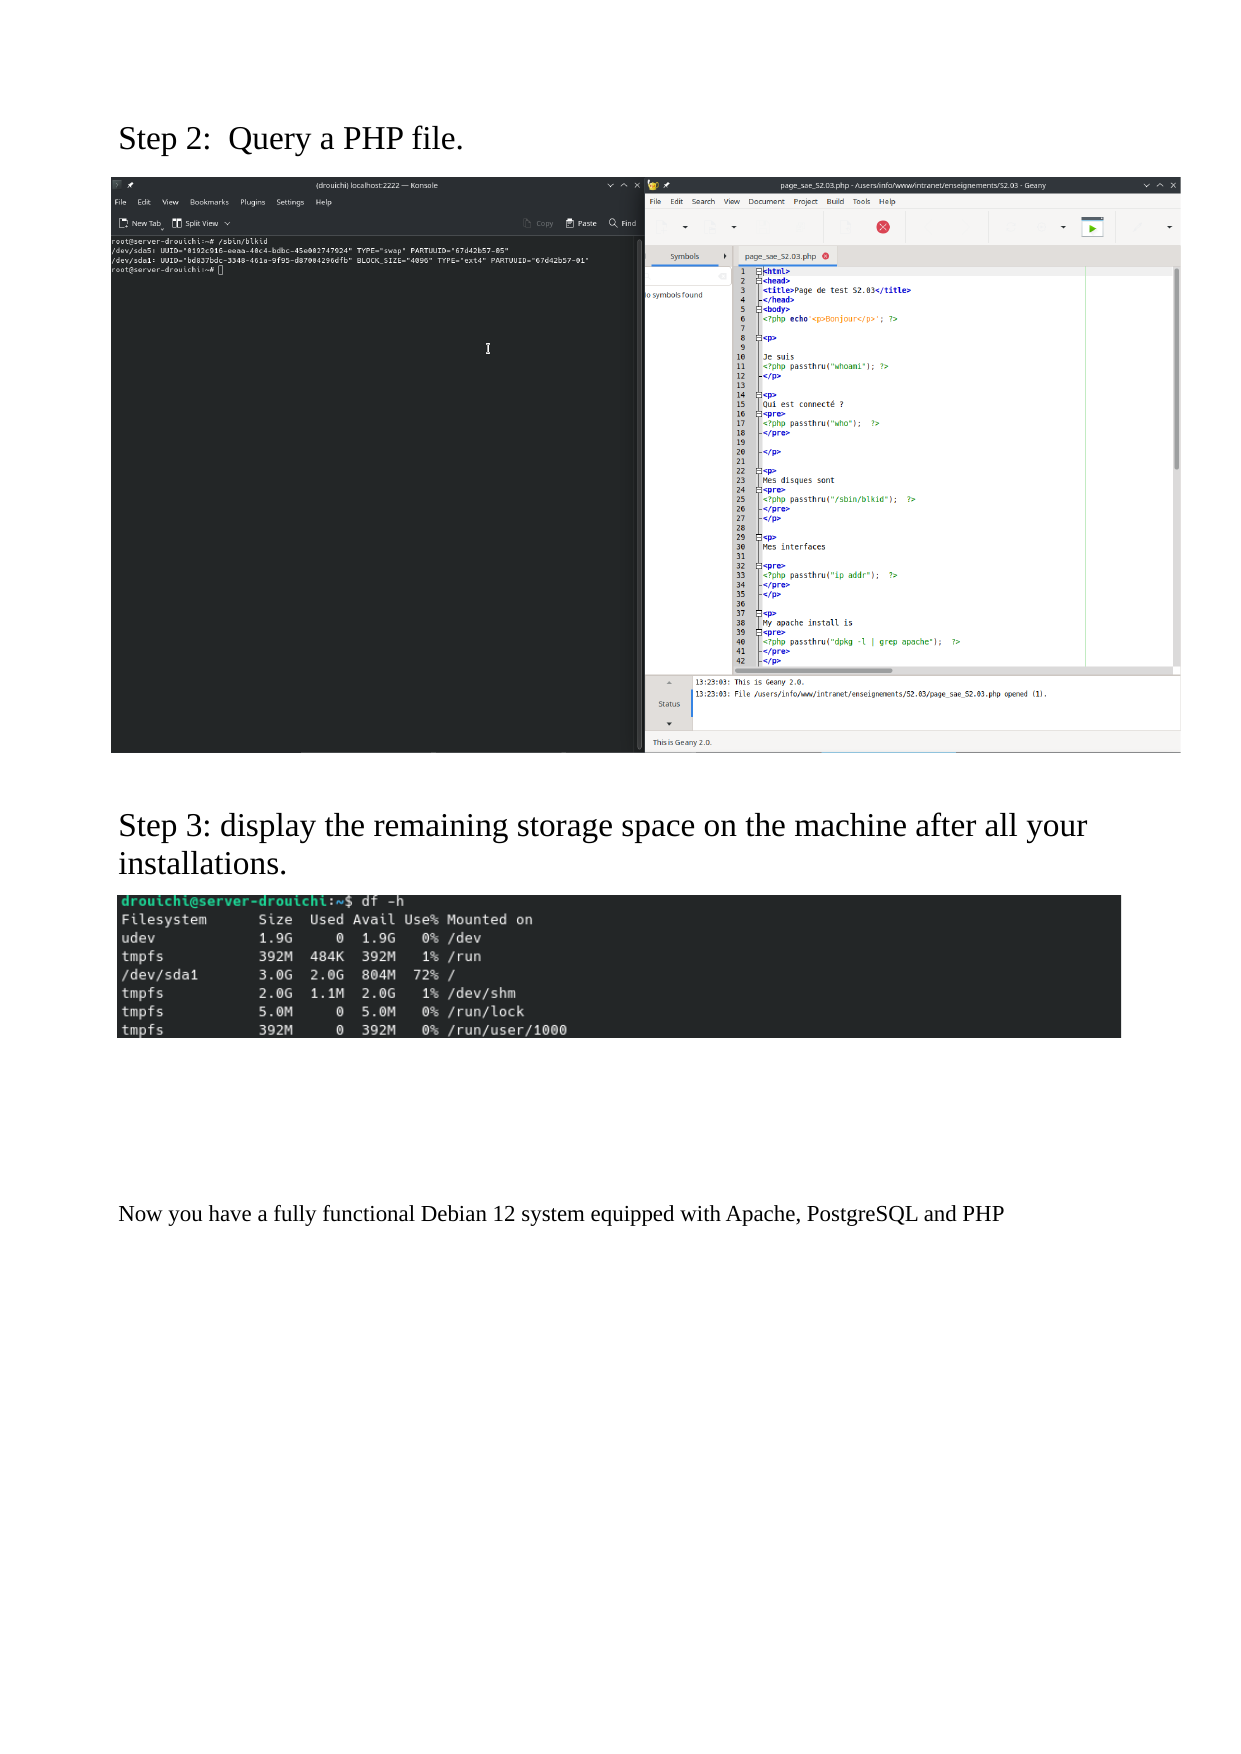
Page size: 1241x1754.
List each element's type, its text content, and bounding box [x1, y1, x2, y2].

text Now you have a fully functional Debian 12 system equipped with Apache, PostgreSQL and PHP [118, 1200, 1122, 1227]
subtitle Step 3: display the remaining storage space on the machine after all your installations. [118, 805, 1122, 882]
picture [117, 895, 1122, 1038]
picture [111, 177, 1181, 753]
subtitle Step 2: Query a PHP file. [118, 118, 1122, 156]
